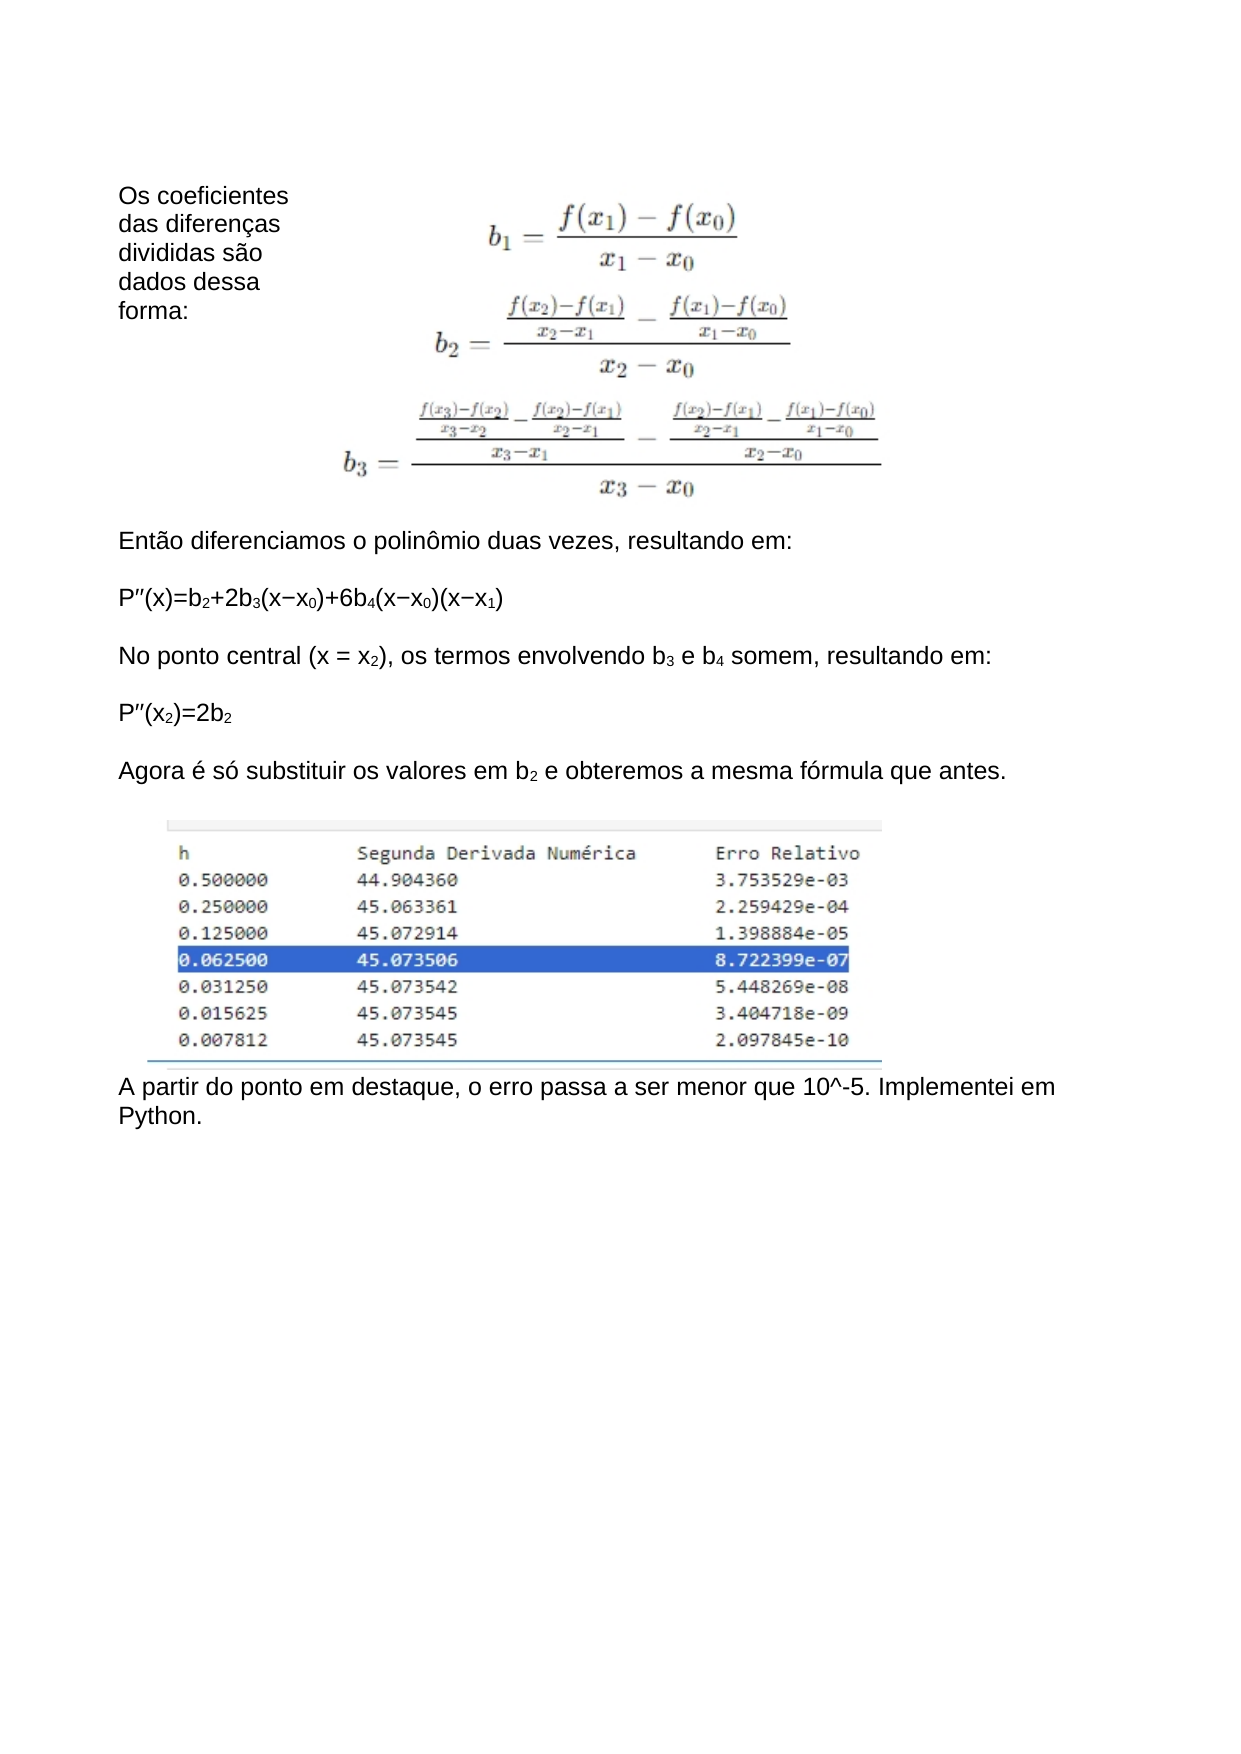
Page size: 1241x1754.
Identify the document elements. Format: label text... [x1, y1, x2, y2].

text [927, 181, 1122, 324]
text Os coeficientes das diferenças divididas são dados dessa forma: [118, 181, 313, 324]
text A partir do ponto em destaque, o erro passa a ser menor que 10^-5. Implementei em Python. [118, 1072, 1122, 1129]
text P′′(x)=b2+2b3(x−x0)+6b4(x−x0)(x−x1) [118, 583, 1122, 612]
text Agora é só substituir os valores em b2 e obteremos a mesma fórmula que antes. [118, 756, 1122, 784]
text P′′(x2)=2b2 [118, 698, 1122, 727]
text No ponto central (x = x2), os termos envolvendo b3 e b4 somem, resultando em: [118, 641, 1122, 669]
text Então diferenciamos o polinômio duas vezes, resultando em: [118, 526, 1122, 554]
picture [313, 180, 927, 522]
picture [147, 820, 882, 1070]
